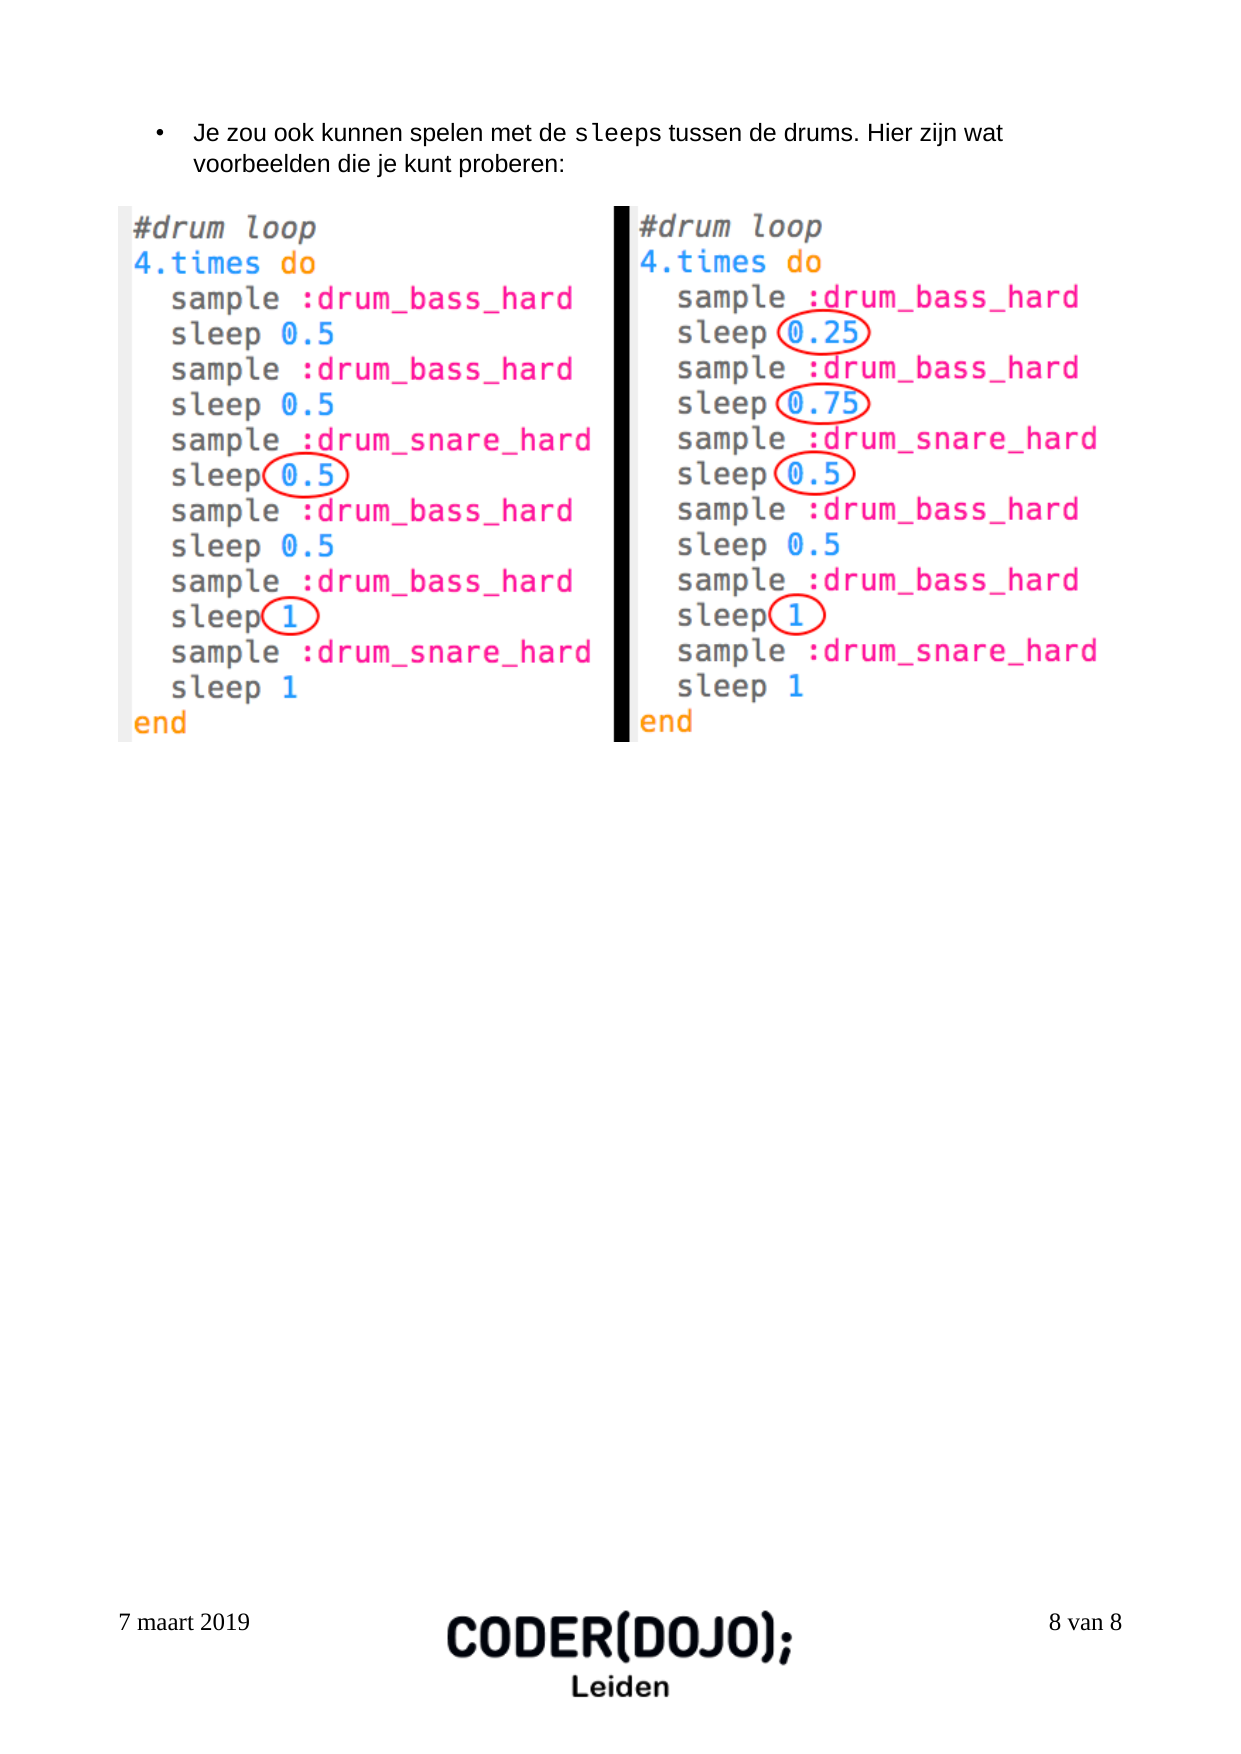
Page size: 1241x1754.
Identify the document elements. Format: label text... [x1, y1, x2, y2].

picture [445, 1608, 795, 1700]
picture [118, 206, 1123, 742]
list Je zou ook kunnen spelen met de sleeps tussen de drums. Hier zijn wat voorbeelden die je kunt proberen: [156, 118, 1122, 178]
